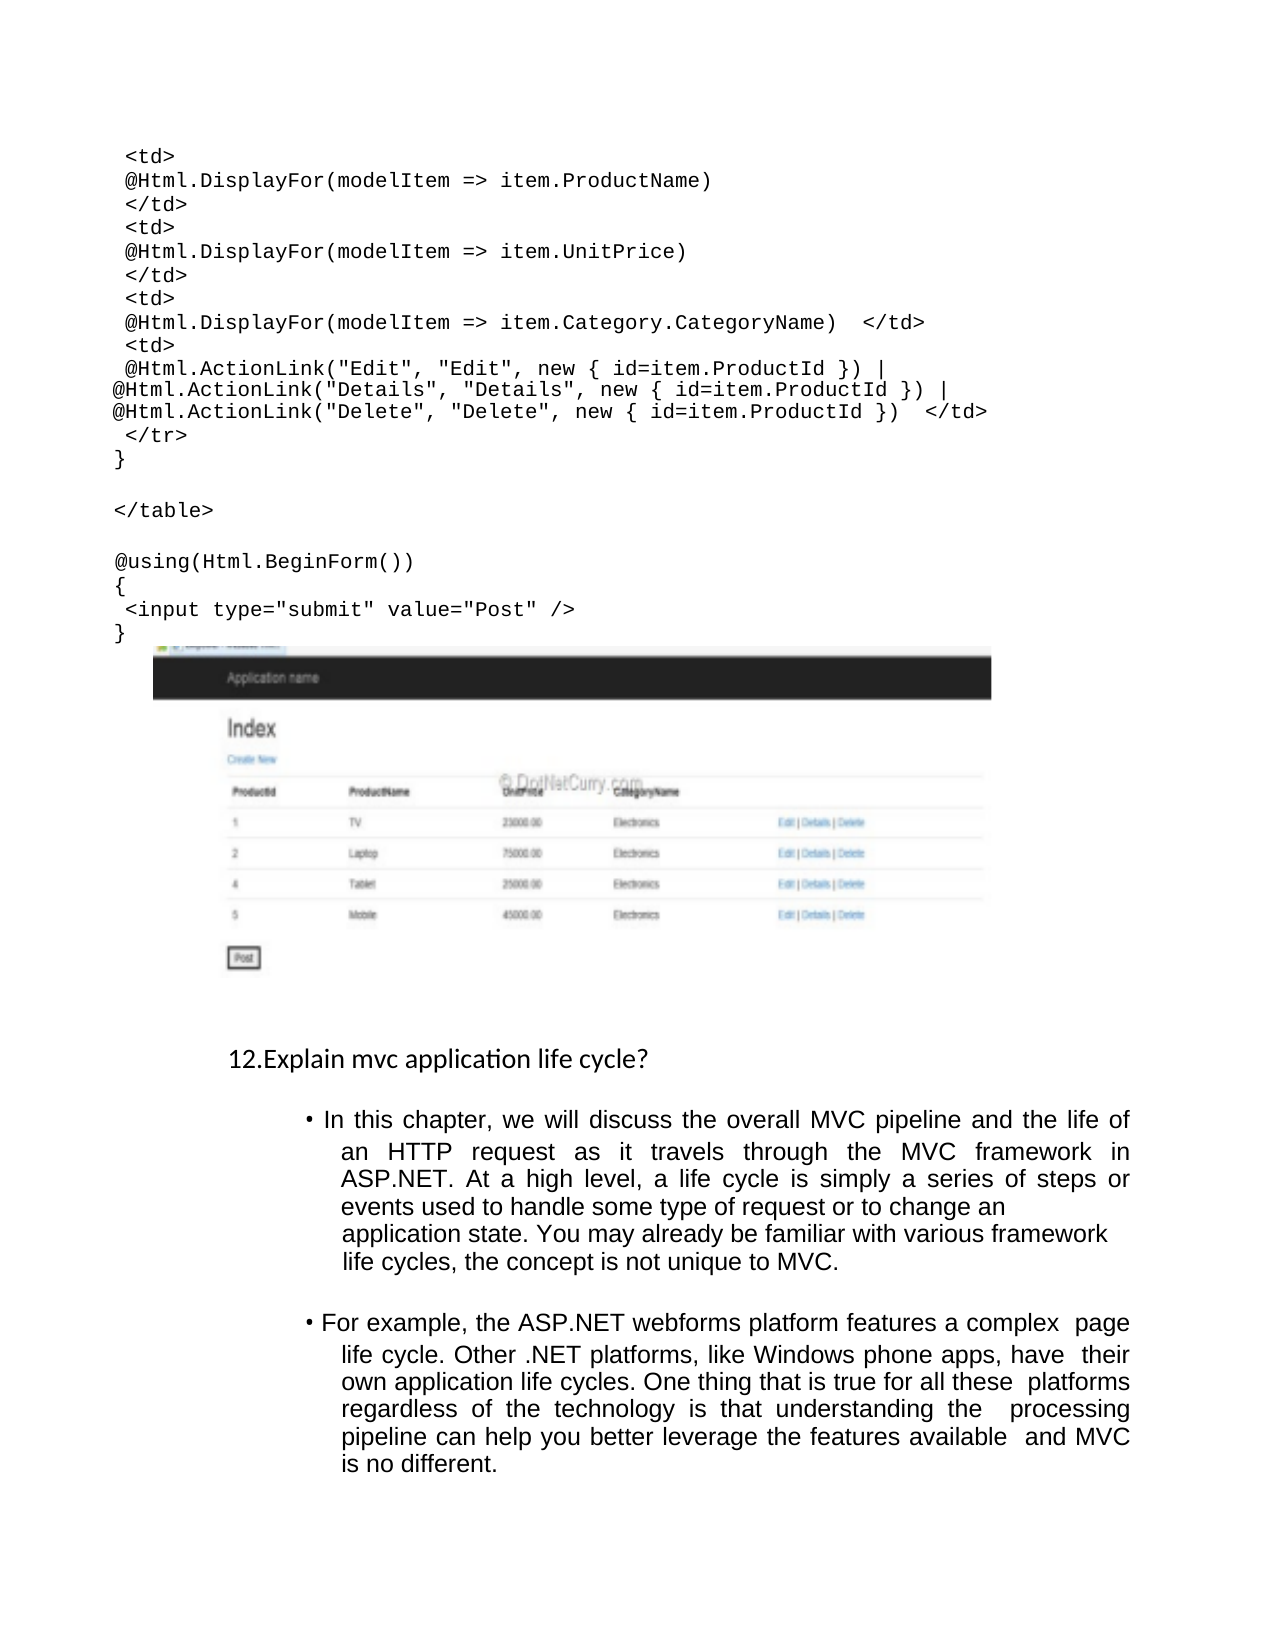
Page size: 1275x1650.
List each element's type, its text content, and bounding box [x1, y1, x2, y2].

text { [114, 575, 1160, 599]
text @using(Html.BeginForm()) [115, 551, 1160, 575]
text @Html.DisplayFor(modelItem => item.UnitPrice) [112, 241, 1160, 265]
text application state. You may already be familiar with various framework life cycles, the concept is not unique to MVC. [342, 1221, 1132, 1275]
text <td> [112, 288, 1160, 312]
text • In this chapter, we will discuss the overall MVC pipeline and the life of an HTTP request as it travels through the MVC framework in ASP.NET. At a high level, a life cycle is simply a series of steps or events used to handle some type of request or to change an [304, 1090, 1132, 1221]
text </td> [112, 265, 1160, 288]
text @Html.DisplayFor(modelItem => item.ProductName) [112, 170, 1160, 194]
text } [114, 448, 1160, 472]
text </tr> [112, 425, 1160, 448]
text <td> [112, 334, 1160, 358]
picture [153, 646, 992, 978]
text <td> [112, 146, 1160, 170]
text } [114, 622, 1160, 646]
text @Html.ActionLink("Edit", "Edit", new { id=item.ProductId }) | @Html.ActionLink("Details", "Details", new { id=item.ProductId }) | @Html.ActionLink("Delete", "Delete", new { id=item.ProductId }) </td> [112, 358, 1094, 424]
text 12.Explain mvc application life cycle? [153, 978, 991, 1076]
text </table> [113, 500, 1160, 524]
text • For example, the ASP.NET webforms platform features a complex page life cycle. Other .NET platforms, like Windows phone apps, have their own application life cycles. One thing that is true for all these platforms regardless of the technology is that understanding the processing pipeline can help you better leverage the features available and MVC is no different. [304, 1292, 1132, 1478]
text @Html.DisplayFor(modelItem => item.Category.CategoryName) </td> [112, 312, 969, 334]
text <input type="submit" value="Post" /> [112, 599, 1160, 622]
text </td> [112, 194, 1160, 217]
text <td> [112, 217, 1160, 241]
